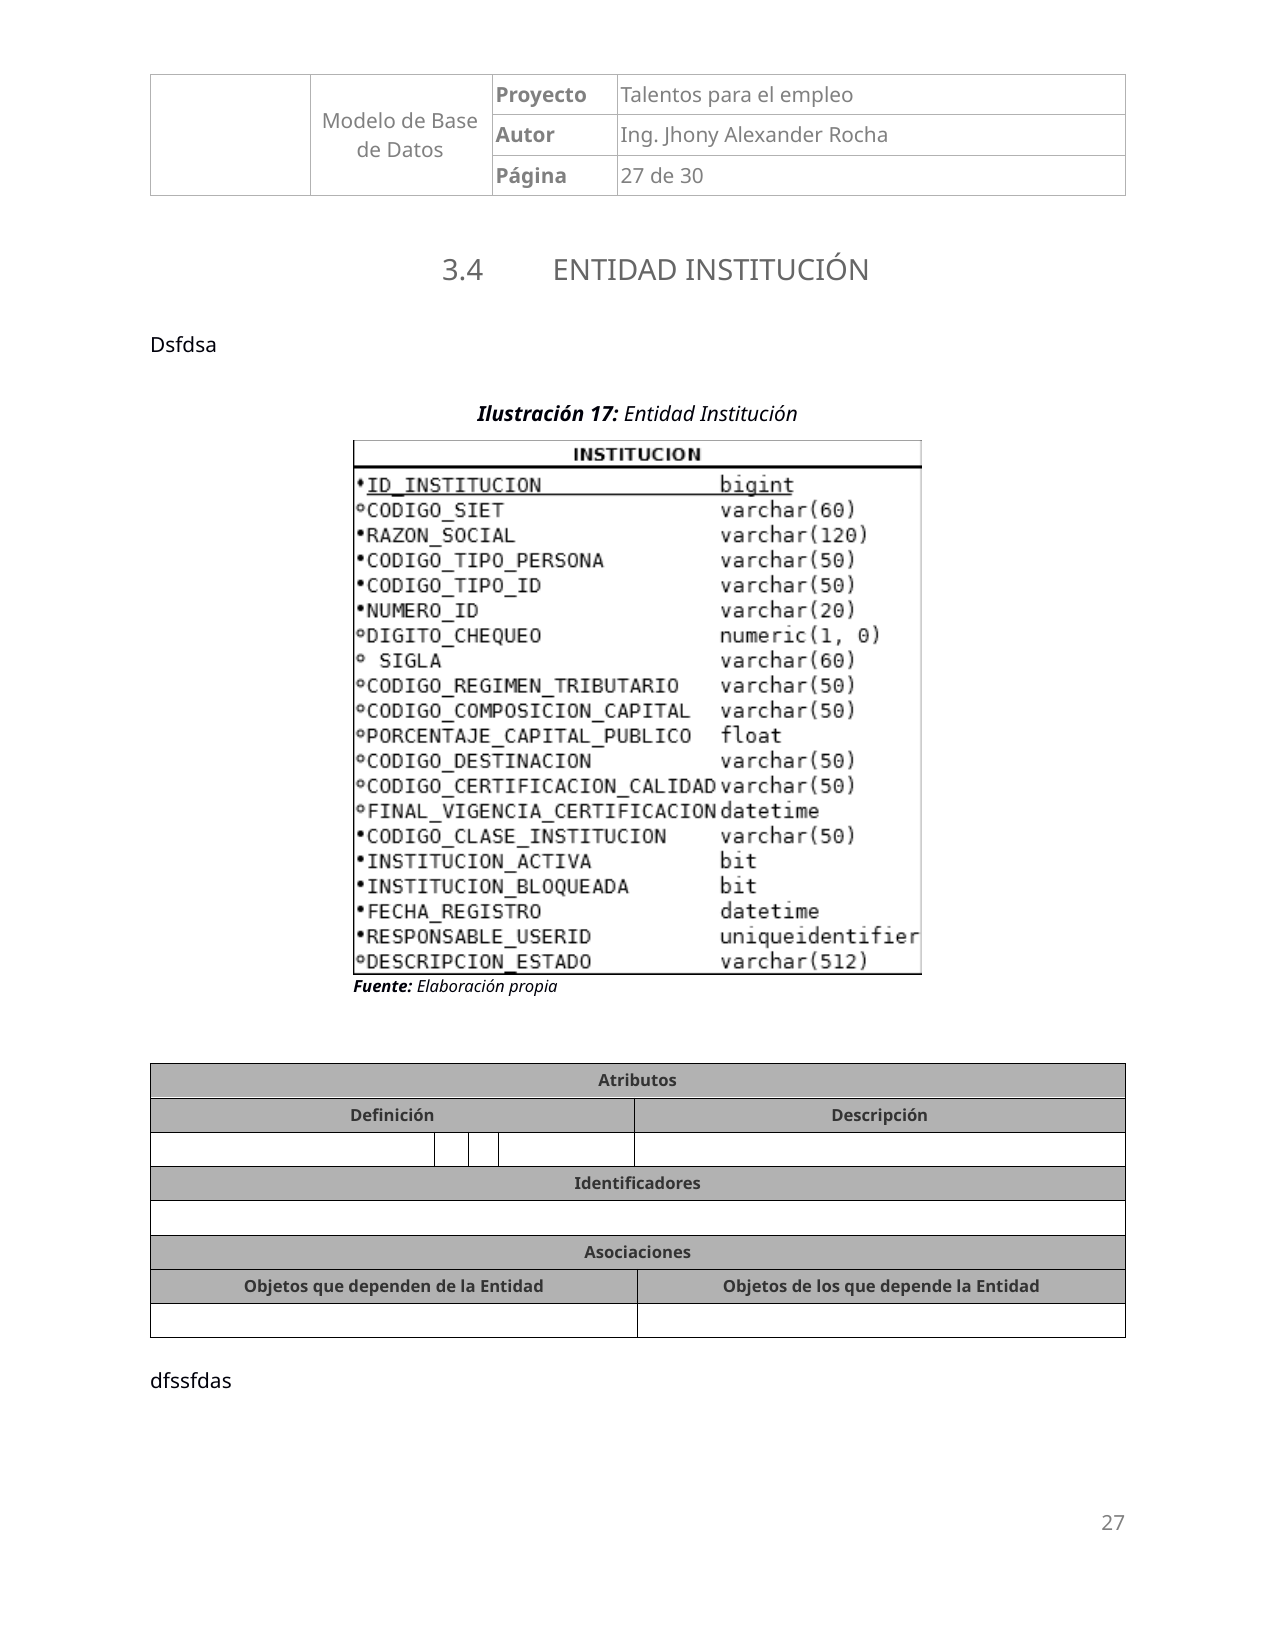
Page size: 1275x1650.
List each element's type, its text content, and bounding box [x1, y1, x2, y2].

table_cell Identificadores [151, 1167, 1125, 1200]
table_cell [151, 1201, 1125, 1234]
table_cell [469, 1133, 498, 1166]
text Fuente: Elaboración propia [353, 975, 922, 997]
table_cell Definición [151, 1099, 634, 1132]
text dfssfdas [150, 1366, 1125, 1394]
picture [353, 440, 922, 975]
table_cell [151, 1304, 637, 1337]
table_cell Asociaciones [151, 1236, 1125, 1269]
table_cell Objetos que dependen de la Entidad [151, 1270, 637, 1303]
table_cell [435, 1133, 468, 1166]
table_cell Descripción [635, 1099, 1125, 1132]
text Ilustración 17: Entidad Institución [353, 399, 922, 440]
table_cell Objetos de los que depende la Entidad [638, 1270, 1125, 1303]
table_header Atributos [151, 1064, 1125, 1097]
table_cell [635, 1133, 1125, 1166]
table_cell [638, 1304, 1125, 1337]
subtitle Entidad Institución [179, 249, 1125, 289]
text Dsfdsa [150, 330, 1125, 358]
table_cell [499, 1133, 634, 1166]
table_cell [151, 1133, 434, 1166]
